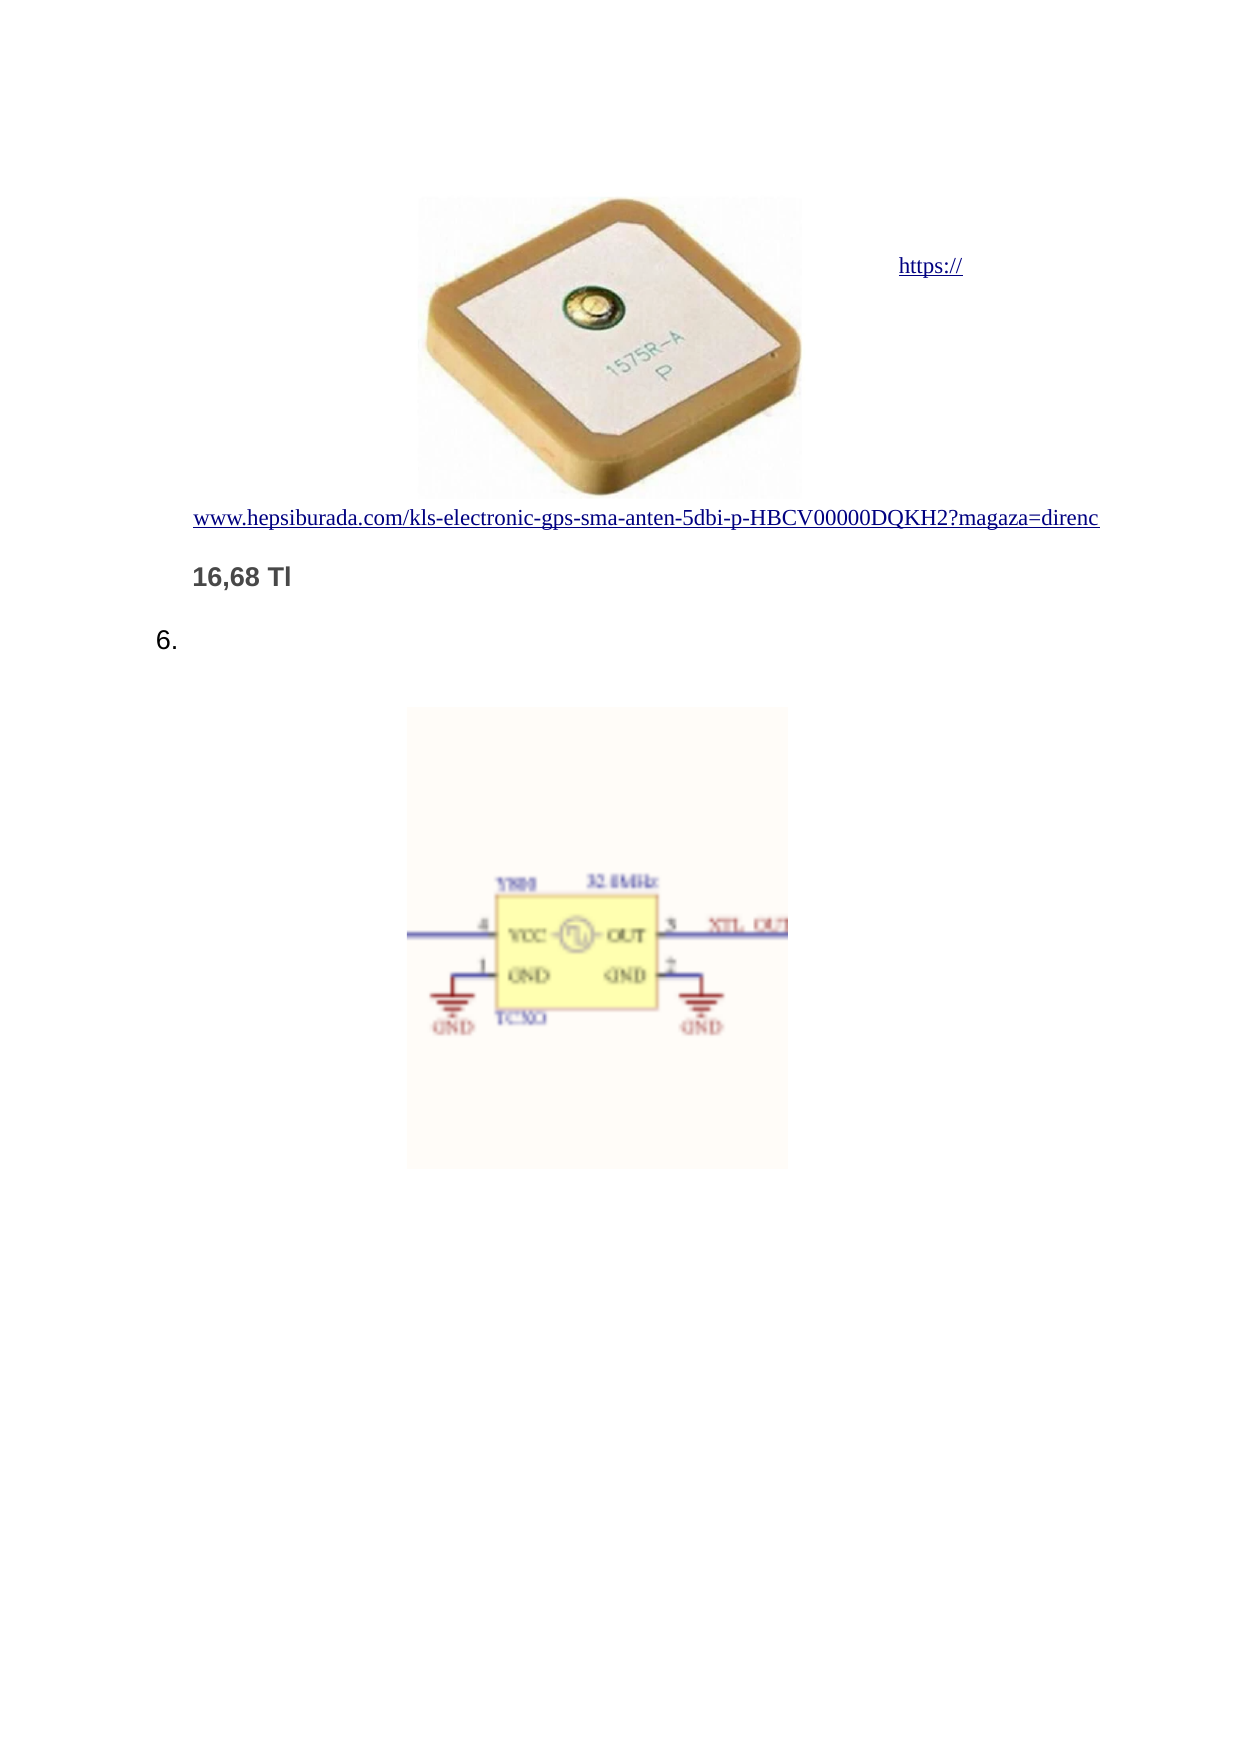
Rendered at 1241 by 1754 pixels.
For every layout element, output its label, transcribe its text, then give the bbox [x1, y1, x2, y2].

picture [416, 144, 824, 504]
text 16,68 Tl [118, 561, 1122, 593]
picture [406, 707, 788, 1169]
list https://www.hepsiburada.com/kls-electronic-gps-sma-anten-5dbi-p-HBCV00000DQKH2?magaza=direnc [156, 252, 1122, 530]
